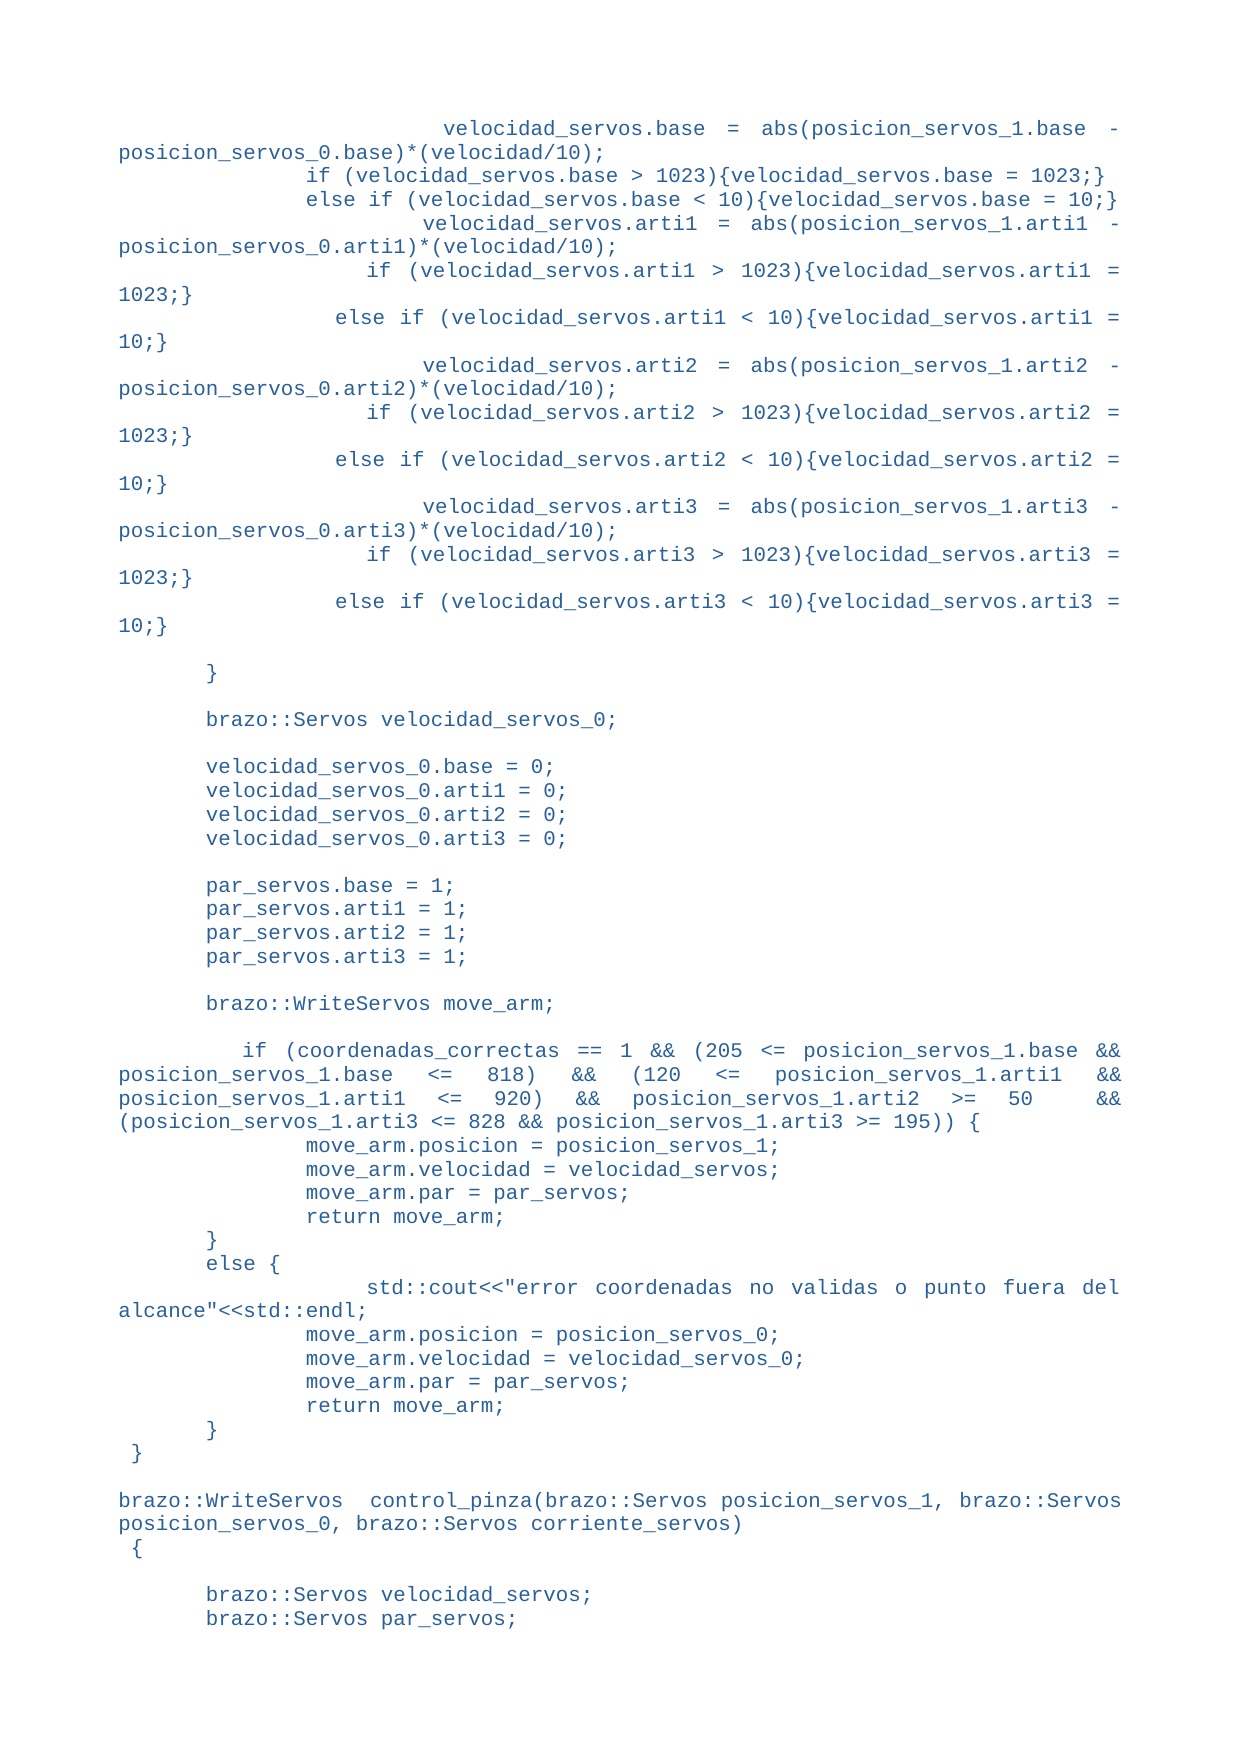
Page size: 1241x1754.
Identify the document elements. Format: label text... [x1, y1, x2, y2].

text velocidad_servos.arti1 = abs(posicion_servos_1.arti1 - posicion_servos_0.arti1)*(velocidad/10); [118, 213, 1122, 260]
text par_servos.arti2 = 1; [118, 922, 1122, 946]
text brazo::Servos velocidad_servos_0; [118, 709, 1122, 733]
text else if (velocidad_servos.base < 10){velocidad_servos.base = 10;} [118, 189, 1122, 213]
text move_arm.posicion = posicion_servos_1; [118, 1135, 1122, 1158]
text if (velocidad_servos.arti3 > 1023){velocidad_servos.arti3 = 1023;} [118, 544, 1122, 591]
text velocidad_servos_0.base = 0; [118, 757, 1122, 780]
text velocidad_servos.base = abs(posicion_servos_1.base - posicion_servos_0.base)*(velocidad/10); [118, 118, 1122, 165]
text else if (velocidad_servos.arti2 < 10){velocidad_servos.arti2 = 10;} [118, 449, 1122, 496]
text brazo::WriteServos move_arm; [118, 993, 1122, 1017]
text velocidad_servos.arti2 = abs(posicion_servos_1.arti2 - posicion_servos_0.arti2)*(velocidad/10); [118, 354, 1122, 402]
text velocidad_servos_0.arti3 = 0; [118, 827, 1122, 851]
text } [118, 1229, 1122, 1253]
text brazo::Servos par_servos; [118, 1608, 1122, 1631]
text } [118, 662, 1122, 686]
text else if (velocidad_servos.arti1 < 10){velocidad_servos.arti1 = 10;} [118, 307, 1122, 354]
text return move_arm; [118, 1206, 1122, 1229]
text move_arm.par = par_servos; [118, 1371, 1122, 1395]
text } [118, 1442, 1122, 1466]
text if (velocidad_servos.arti2 > 1023){velocidad_servos.arti2 = 1023;} [118, 402, 1122, 449]
text velocidad_servos_0.arti1 = 0; [118, 780, 1122, 804]
text else { [118, 1253, 1122, 1277]
text velocidad_servos.arti3 = abs(posicion_servos_1.arti3 - posicion_servos_0.arti3)*(velocidad/10); [118, 496, 1122, 544]
text if (velocidad_servos.base > 1023){velocidad_servos.base = 1023;} [118, 165, 1122, 189]
text } [118, 1419, 1122, 1442]
text move_arm.velocidad = velocidad_servos_0; [118, 1348, 1122, 1371]
text par_servos.base = 1; [118, 875, 1122, 898]
text velocidad_servos_0.arti2 = 0; [118, 804, 1122, 827]
text par_servos.arti3 = 1; [118, 946, 1122, 969]
text { [118, 1537, 1122, 1561]
text std::cout<<"error coordenadas no validas o punto fuera del alcance"<<std::endl; [118, 1277, 1122, 1324]
text else if (velocidad_servos.arti3 < 10){velocidad_servos.arti3 = 10;} [118, 591, 1122, 638]
text if (velocidad_servos.arti1 > 1023){velocidad_servos.arti1 = 1023;} [118, 260, 1122, 307]
text brazo::Servos velocidad_servos; [118, 1584, 1122, 1608]
text return move_arm; [118, 1395, 1122, 1419]
text move_arm.par = par_servos; [118, 1182, 1122, 1206]
text move_arm.velocidad = velocidad_servos; [118, 1158, 1122, 1182]
text brazo::WriteServos control_pinza(brazo::Servos posicion_servos_1, brazo::Servos posicion_servos_0, brazo::Servos corriente_servos) [118, 1489, 1122, 1537]
text move_arm.posicion = posicion_servos_0; [118, 1324, 1122, 1348]
text if (coordenadas_correctas == 1 && (205 <= posicion_servos_1.base && posicion_servos_1.base <= 818) && (120 <= posicion_servos_1.arti1 && posicion_servos_1.arti1 <= 920) && posicion_servos_1.arti2 >= 50 && (posicion_servos_1.arti3 <= 828 && posicion_servos_1.arti3 >= 195)) { [118, 1040, 1122, 1135]
text par_servos.arti1 = 1; [118, 898, 1122, 922]
